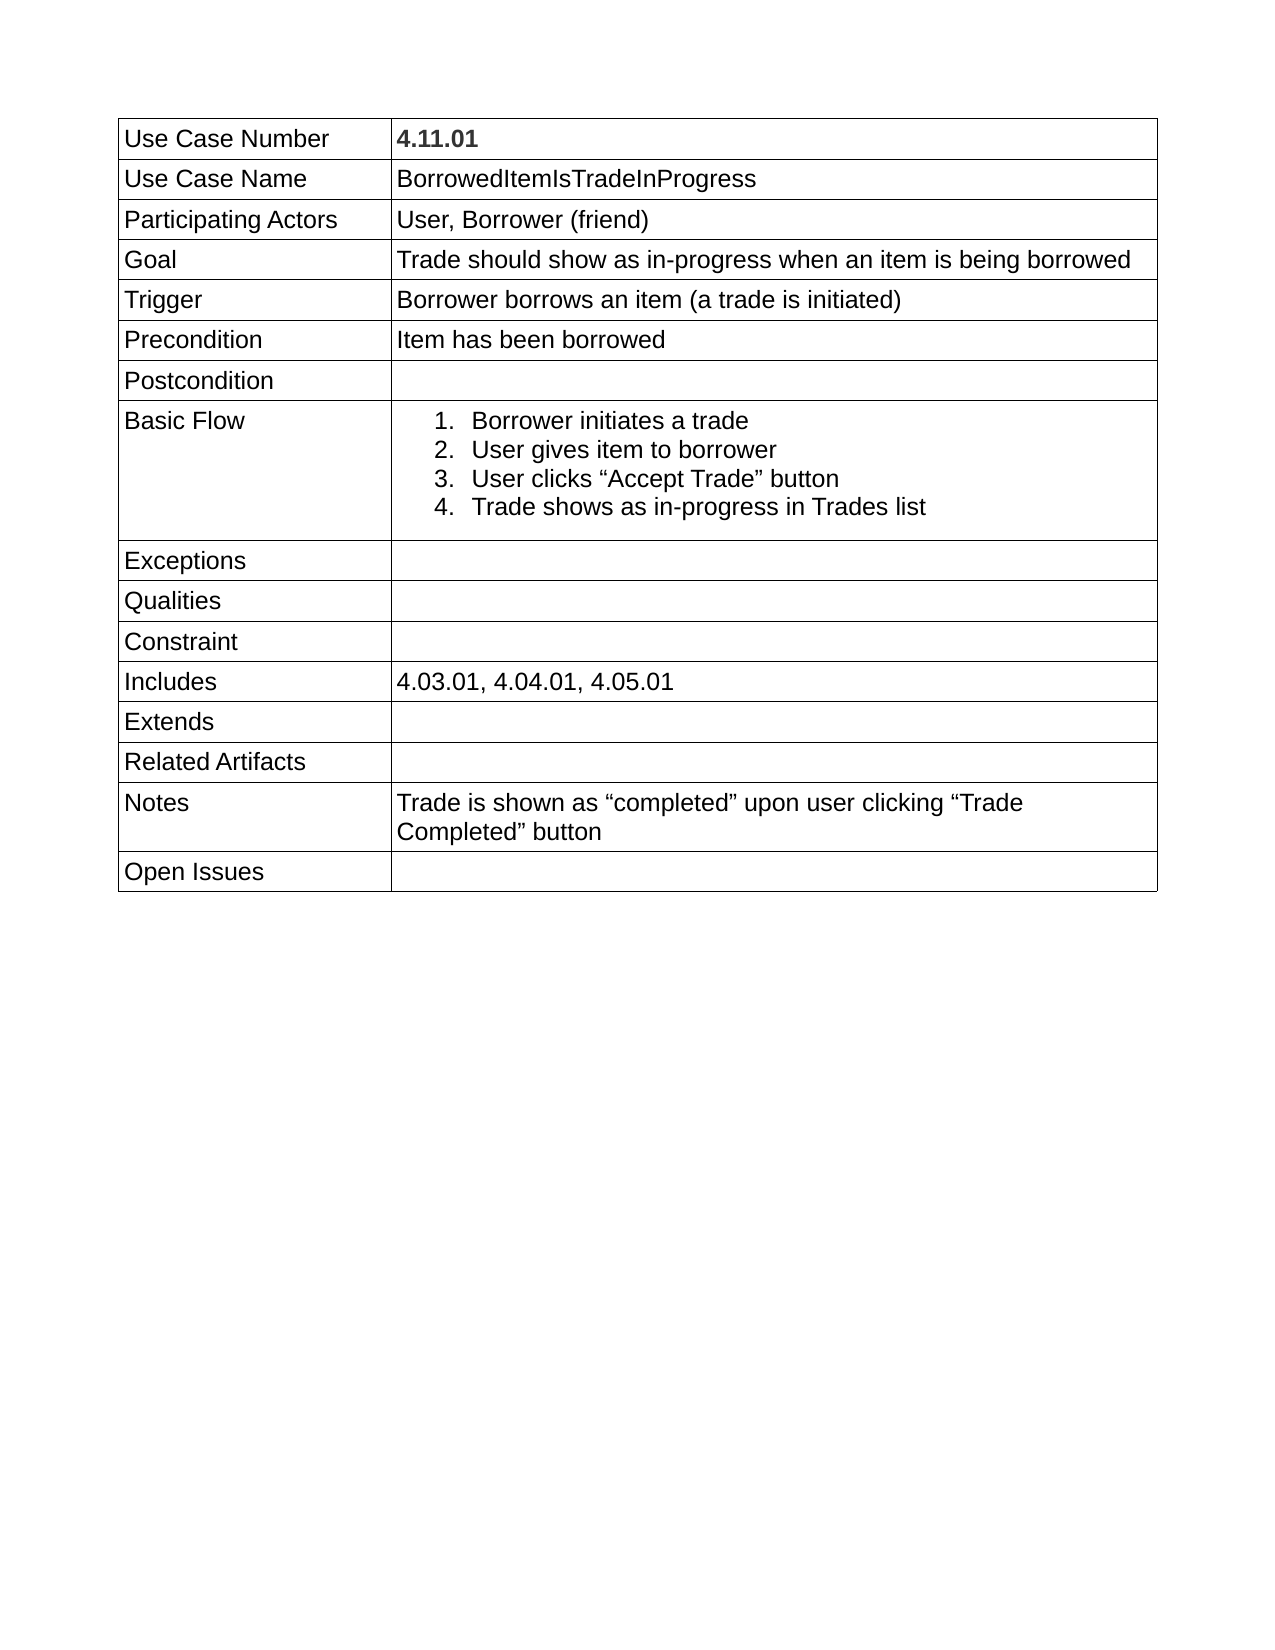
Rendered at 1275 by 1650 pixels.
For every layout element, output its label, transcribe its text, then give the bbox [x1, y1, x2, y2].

table_cell [392, 702, 1157, 742]
table_cell Trade is shown as “completed” upon user clicking “Trade Completed” button [392, 783, 1157, 851]
table_cell Basic Flow [119, 401, 391, 540]
table_cell BorrowedItemIsTradeInProgress [392, 160, 1157, 199]
table_cell Includes [119, 662, 391, 701]
table_cell Borrower borrows an item (a trade is initiated) [392, 280, 1157, 320]
table_cell Trigger [119, 280, 391, 320]
table_cell [392, 743, 1157, 782]
table_cell Item has been borrowed [392, 321, 1157, 360]
table_cell 4.03.01, 4.04.01, 4.05.01 [392, 662, 1157, 701]
table_cell Postcondition [119, 361, 391, 400]
table_cell [392, 541, 1157, 580]
table_header 4.11.01 [392, 119, 1157, 158]
table_cell Exceptions [119, 541, 391, 580]
table_cell Related Artifacts [119, 743, 391, 782]
table_cell Extends [119, 702, 391, 742]
table_cell Use Case Name [119, 160, 391, 199]
table_cell Borrower initiates a trade User gives item to borrower User clicks “Accept Trade” button Trade shows as in-progress in Trades list [392, 401, 1157, 540]
table_cell Notes [119, 783, 391, 851]
table_cell Goal [119, 240, 391, 279]
table_cell [392, 581, 1157, 621]
table_cell User, Borrower (friend) [392, 200, 1157, 239]
table_cell Participating Actors [119, 200, 391, 239]
table_cell Precondition [119, 321, 391, 360]
table_cell Qualities [119, 581, 391, 621]
table_cell Constraint [119, 622, 391, 661]
table_cell [392, 622, 1157, 661]
table_cell Open Issues [119, 852, 391, 891]
table_header Use Case Number [119, 119, 391, 158]
table_cell [392, 361, 1157, 400]
table_cell [392, 852, 1157, 891]
table_cell Trade should show as in-progress when an item is being borrowed [392, 240, 1157, 279]
